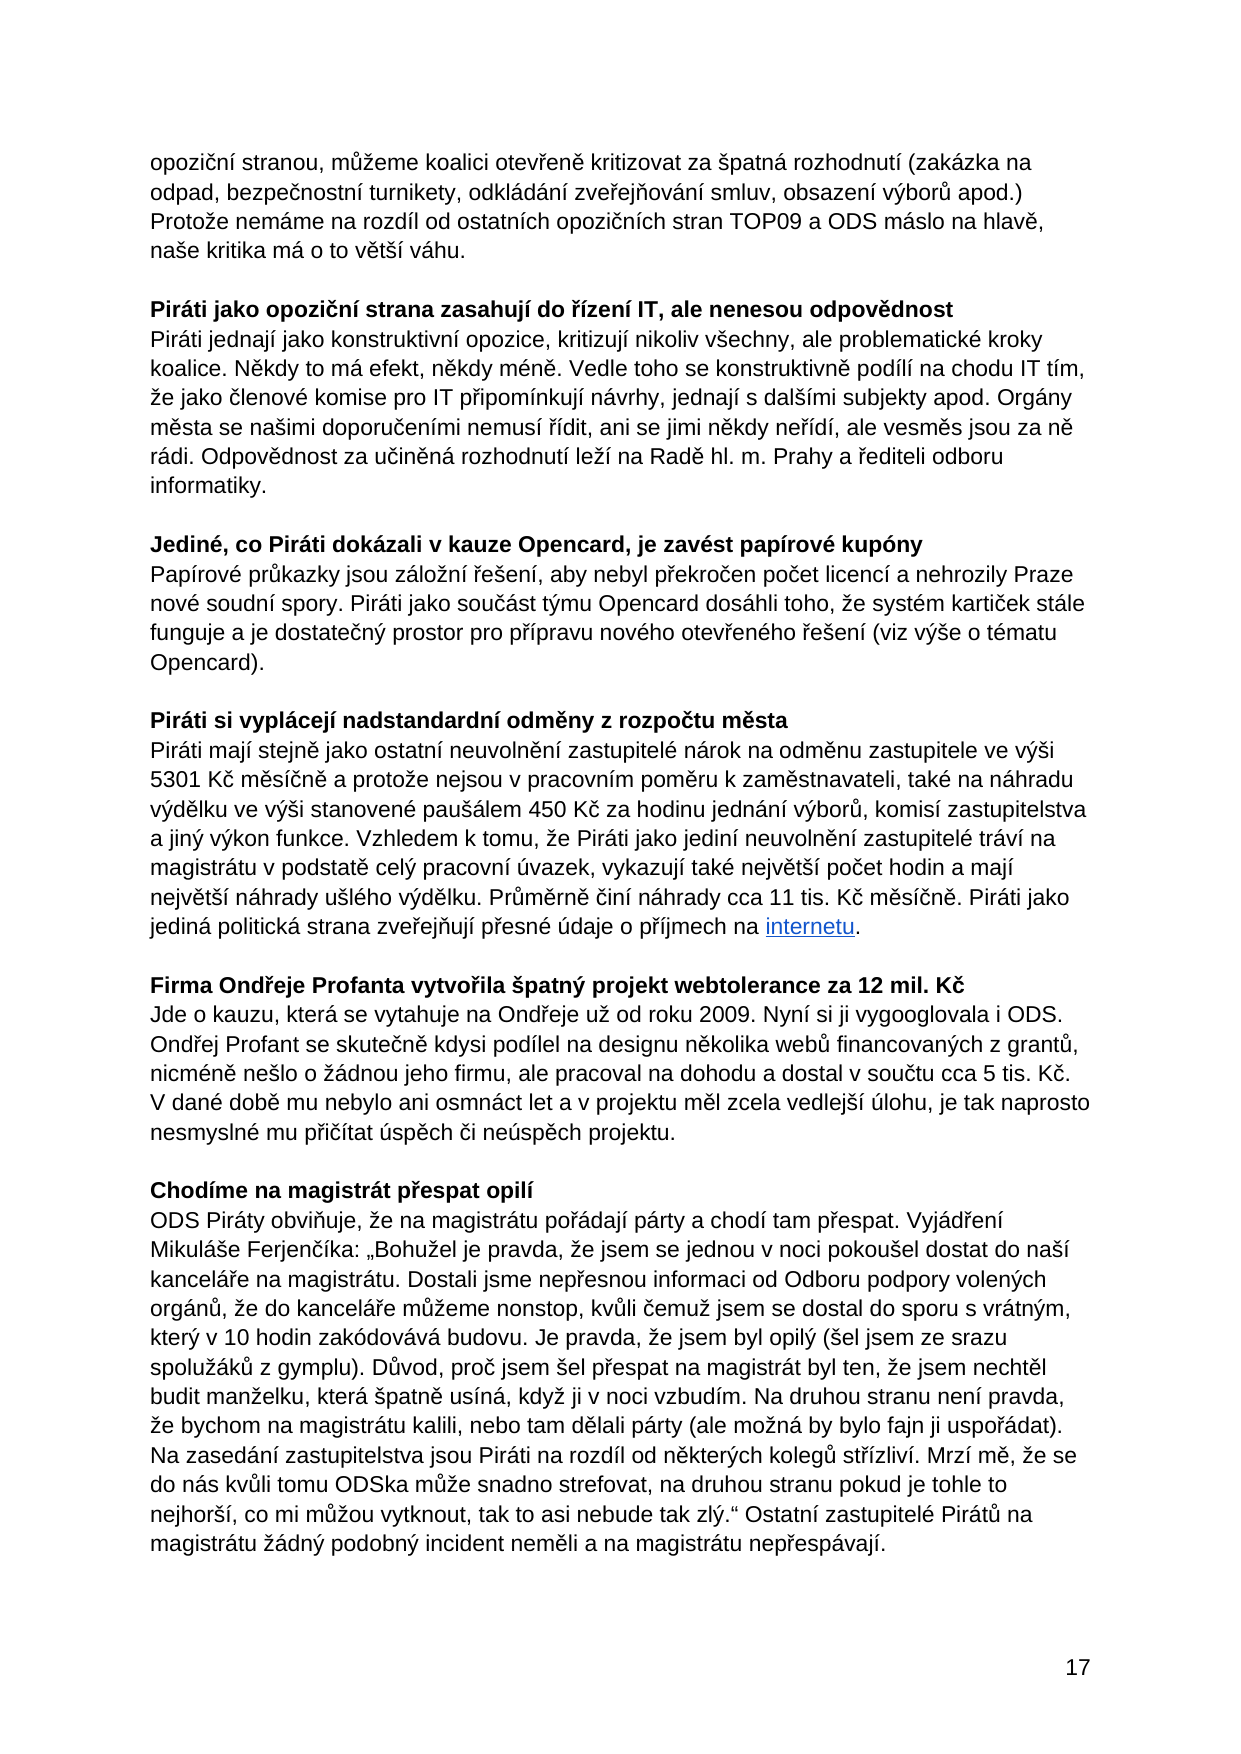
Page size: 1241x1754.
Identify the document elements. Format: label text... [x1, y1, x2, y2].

text Jde o kauzu, která se vytahuje na Ondřeje už od roku 2009. Nyní si ji vygooglovala i ODS. Ondřej Profant se skutečně kdysi podílel na designu několika webů financovaných z grantů, nicméně nešlo o žádnou jeho firmu, ale pracoval na dohodu a dostal v součtu cca 5 tis. Kč. V dané době mu nebylo ani osmnáct let a v projektu měl zcela vedlejší úlohu, je tak naprosto nesmyslné mu přičítat úspěch či neúspěch projektu. [150, 1002, 1091, 1145]
text opoziční stranou, můžeme koalici otevřeně kritizovat za špatná rozhodnutí (zakázka na odpad, bezpečnostní turnikety, odkládání zveřejňování smluv, obsazení výborů apod.) Protože nemáme na rozdíl od ostatních opozičních stran TOP09 a ODS máslo na hlavě, naše kritika má o to větší váhu. [150, 150, 1091, 264]
text Piráti mají stejně jako ostatní neuvolnění zastupitelé nárok na odměnu zastupitele ve výši 5301 Kč měsíčně a protože nejsou v pracovním poměru k zaměstnavateli, také na náhradu výdělku ve výši stanovené paušálem 450 Kč za hodinu jednání výborů, komisí zastupitelstva a jiný výkon funkce. Vzhledem k tomu, že Piráti jako jediní neuvolnění zastupitelé tráví na magistrátu v podstatě celý pracovní úvazek, vykazují také největší počet hodin a mají největší náhrady ušlého výdělku. Průměrně činí náhrady cca 11 tis. Kč měsíčně. Piráti jako jediná politická strana zveřejňují přesné údaje o příjmech na internetu. [150, 737, 1091, 939]
text Piráti jako opoziční strana zasahují do řízení IT, ale nenesou odpovědnost [150, 297, 1091, 322]
text Piráti si vyplácejí nadstandardní odměny z rozpočtu města [150, 708, 1091, 734]
text Chodíme na magistrát přespat opilí [150, 1178, 1091, 1204]
text Firma Ondřeje Profanta vytvořila špatný projekt webtolerance za 12 mil. Kč [150, 972, 1091, 998]
text Papírové průkazky jsou záložní řešení, aby nebyl překročen počet licencí a nehrozily Praze nové soudní spory. Piráti jako součást týmu Opencard dosáhli toho, že systém kartiček stále funguje a je dostatečný prostor pro přípravu nového otevřeného řešení (viz výše o tématu Opencard). [150, 561, 1091, 675]
text Piráti jednají jako konstruktivní opozice, kritizují nikoliv všechny, ale problematické kroky koalice. Někdy to má efekt, někdy méně. Vedle toho se konstruktivně podílí na chodu IT tím, že jako členové komise pro IT připomínkují návrhy, jednají s dalšími subjekty apod. Orgány města se našimi doporučeními nemusí řídit, ani se jimi někdy neřídí, ale vesměs jsou za ně rádi. Odpovědnost za učiněná rozhodnutí leží na Radě hl. m. Prahy a řediteli odboru informatiky. [150, 326, 1091, 499]
text ODS Piráty obviňuje, že na magistrátu pořádají párty a chodí tam přespat. Vyjádření Mikuláše Ferjenčíka: „Bohužel je pravda, že jsem se jednou v noci pokoušel dostat do naší kanceláře na magistrátu. Dostali jsme nepřesnou informaci od Odboru podpory volených orgánů, že do kanceláře můžeme nonstop, kvůli čemuž jsem se dostal do sporu s vrátným, který v 10 hodin zakódovává budovu. Je pravda, že jsem byl opilý (šel jsem ze srazu spolužáků z gymplu). Důvod, proč jsem šel přespat na magistrát byl ten, že jsem nechtěl budit manželku, která špatně usíná, když ji v noci vzbudím. Na druhou stranu není pravda, že bychom na magistrátu kalili, nebo tam dělali párty (ale možná by bylo fajn ji uspořádat). Na zasedání zastupitelstva jsou Piráti na rozdíl od některých kolegů střízliví. Mrzí mě, že se do nás kvůli tomu ODSka může snadno strefovat, na druhou stranu pokud je tohle to nejhorší, co mi můžou vytknout, tak to asi nebude tak zlý.“ Ostatní zastupitelé Pirátů na magistrátu žádný podobný incident neměli a na magistrátu nepřespávají. [150, 1207, 1091, 1556]
text Jediné, co Piráti dokázali v kauze Opencard, je zavést papírové kupóny [150, 532, 1091, 557]
